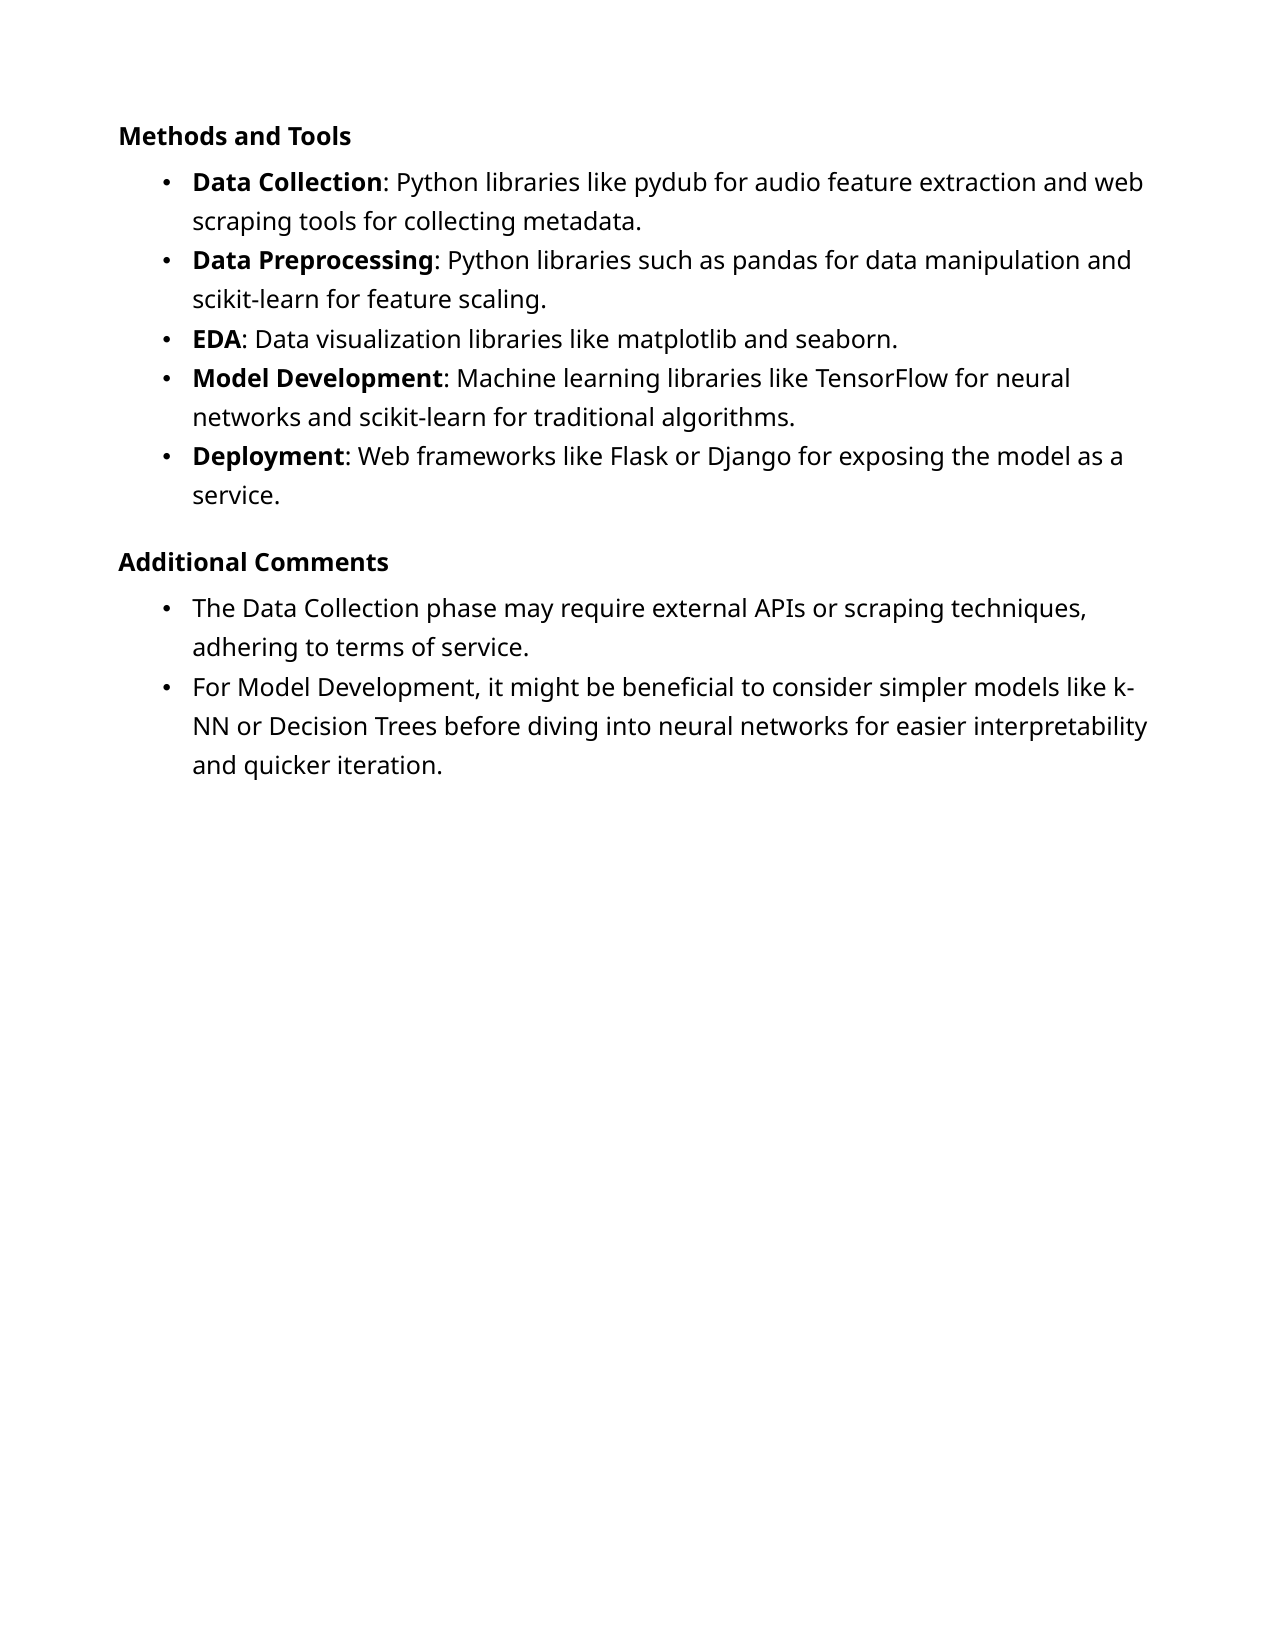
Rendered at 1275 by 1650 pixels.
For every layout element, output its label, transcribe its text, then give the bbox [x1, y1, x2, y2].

list Deployment: Web frameworks like Flask or Django for exposing the model as a service. [162, 439, 1157, 512]
subtitle Additional Comments [118, 544, 1157, 578]
subtitle Methods and Tools [118, 118, 1157, 152]
list Data Collection: Python libraries like pydub for audio feature extraction and web scraping tools for collecting metadata. [162, 165, 1157, 238]
list Model Development: Machine learning libraries like TensorFlow for neural networks and scikit-learn for traditional algorithms. [162, 361, 1157, 434]
list The Data Collection phase may require external APIs or scraping techniques, adhering to terms of service. [162, 591, 1157, 664]
list Data Preprocessing: Python libraries such as pandas for data manipulation and scikit-learn for feature scaling. [162, 243, 1157, 316]
list For Model Development, it might be beneficial to consider simpler models like k-NN or Decision Trees before diving into neural networks for easier interpretability and quicker iteration. [162, 669, 1157, 782]
list EDA: Data visualization libraries like matplotlib and seaborn. [162, 321, 1157, 355]
